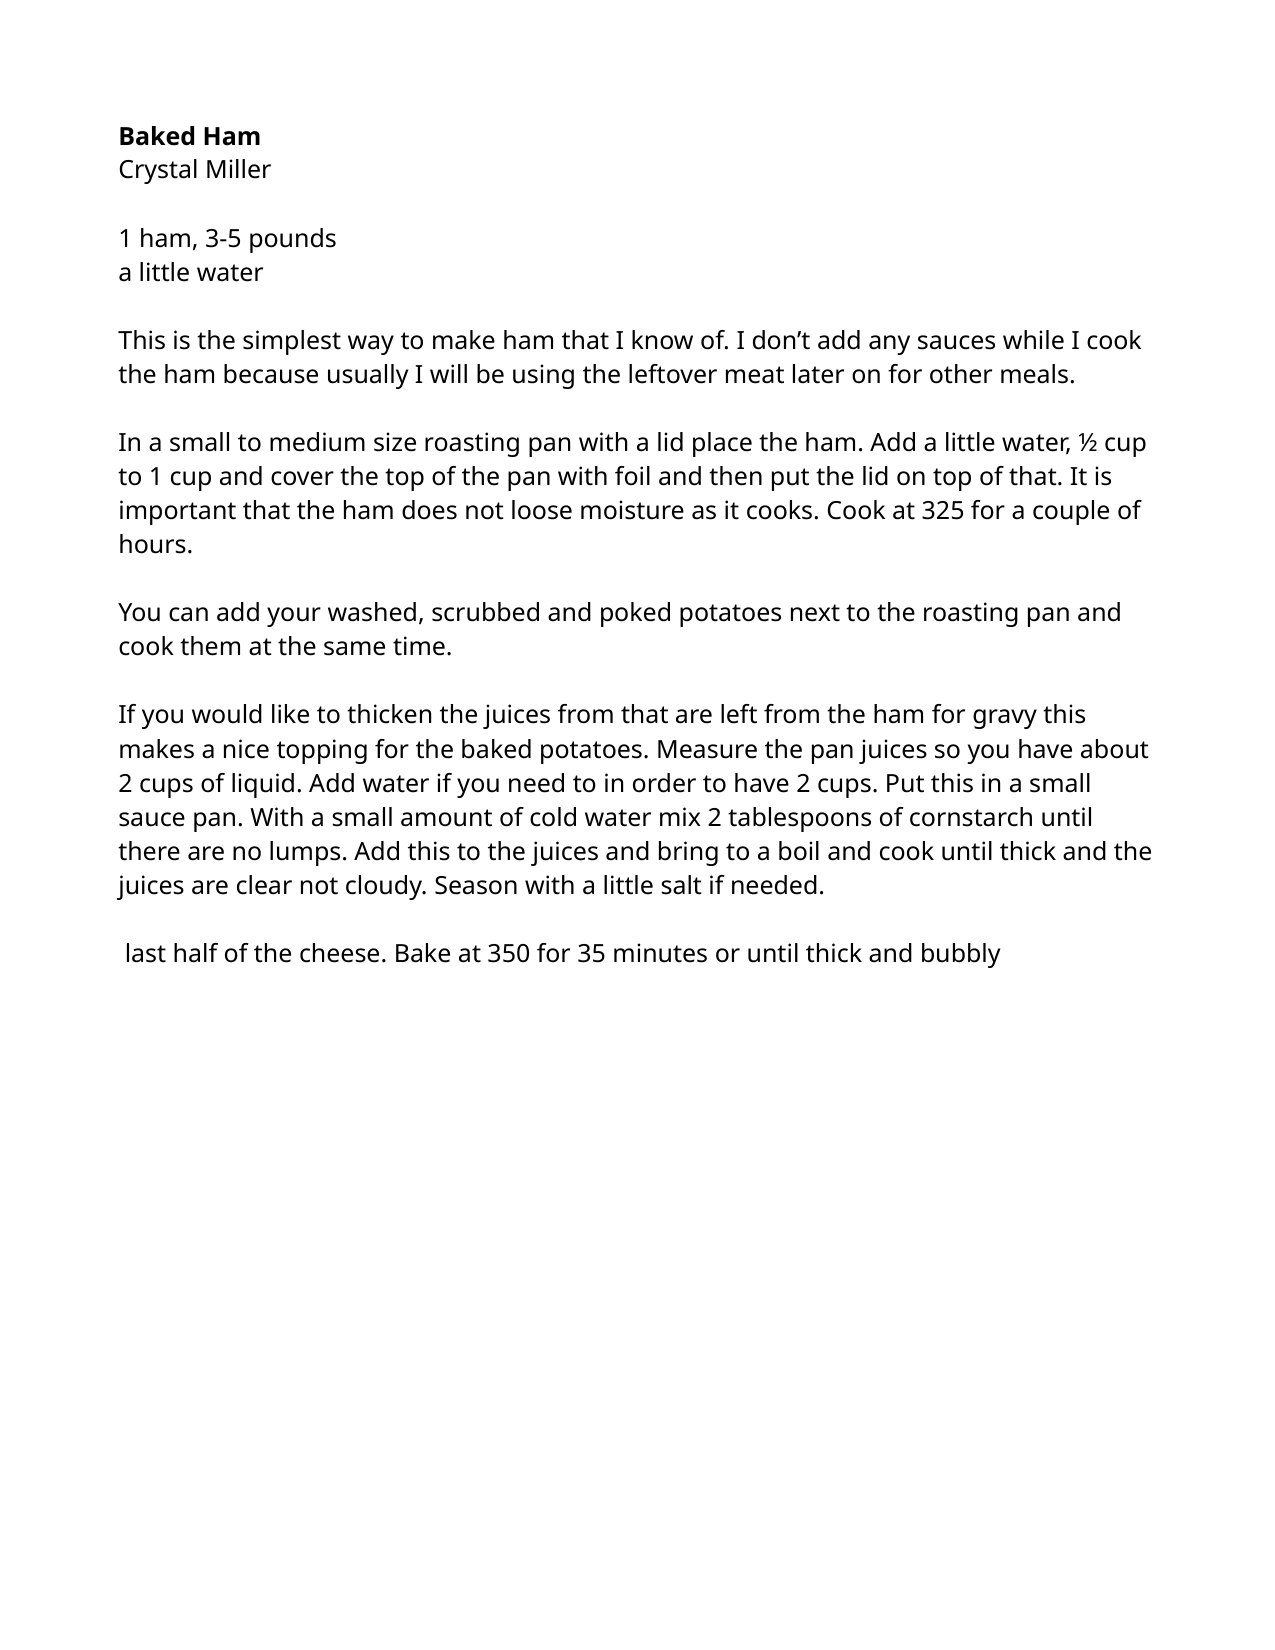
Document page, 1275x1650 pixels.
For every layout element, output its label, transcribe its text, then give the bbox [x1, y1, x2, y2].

text This is the simplest way to make ham that I know of. I don’t add any sauces while I cook the ham because usually I will be using the leftover meat later on for other meals. [118, 322, 1157, 391]
text You can add your washed, scrubbed and poked potatoes next to the roasting pan and cook them at the same time. [118, 595, 1157, 663]
text last half of the cheese. Bake at 350 for 35 minutes or until thick and bubbly [118, 936, 1157, 970]
text If you would like to thicken the juices from that are left from the ham for gravy this makes a nice topping for the baked potatoes. Measure the pan juices so you have about 2 cups of liquid. Add water if you need to in order to have 2 cups. Put this in a small sauce pan. With a small amount of cold water mix 2 tablespoons of cornstarch until there are no lumps. Add this to the juices and bring to a boil and cook until thick and the juices are clear not cloudy. Season with a little salt if needed. [118, 697, 1157, 902]
text a little water [118, 254, 1157, 288]
text Baked Ham [118, 118, 1157, 152]
text In a small to medium size roasting pan with a lid place the ham. Add a little water, ½ cup to 1 cup and cover the top of the pan with foil and then put the lid on top of that. It is important that the ham does not loose moisture as it cooks. Cook at 325 for a couple of hours. [118, 425, 1157, 561]
text 1 ham, 3-5 pounds [118, 220, 1157, 254]
text Crystal Miller [118, 152, 1157, 186]
